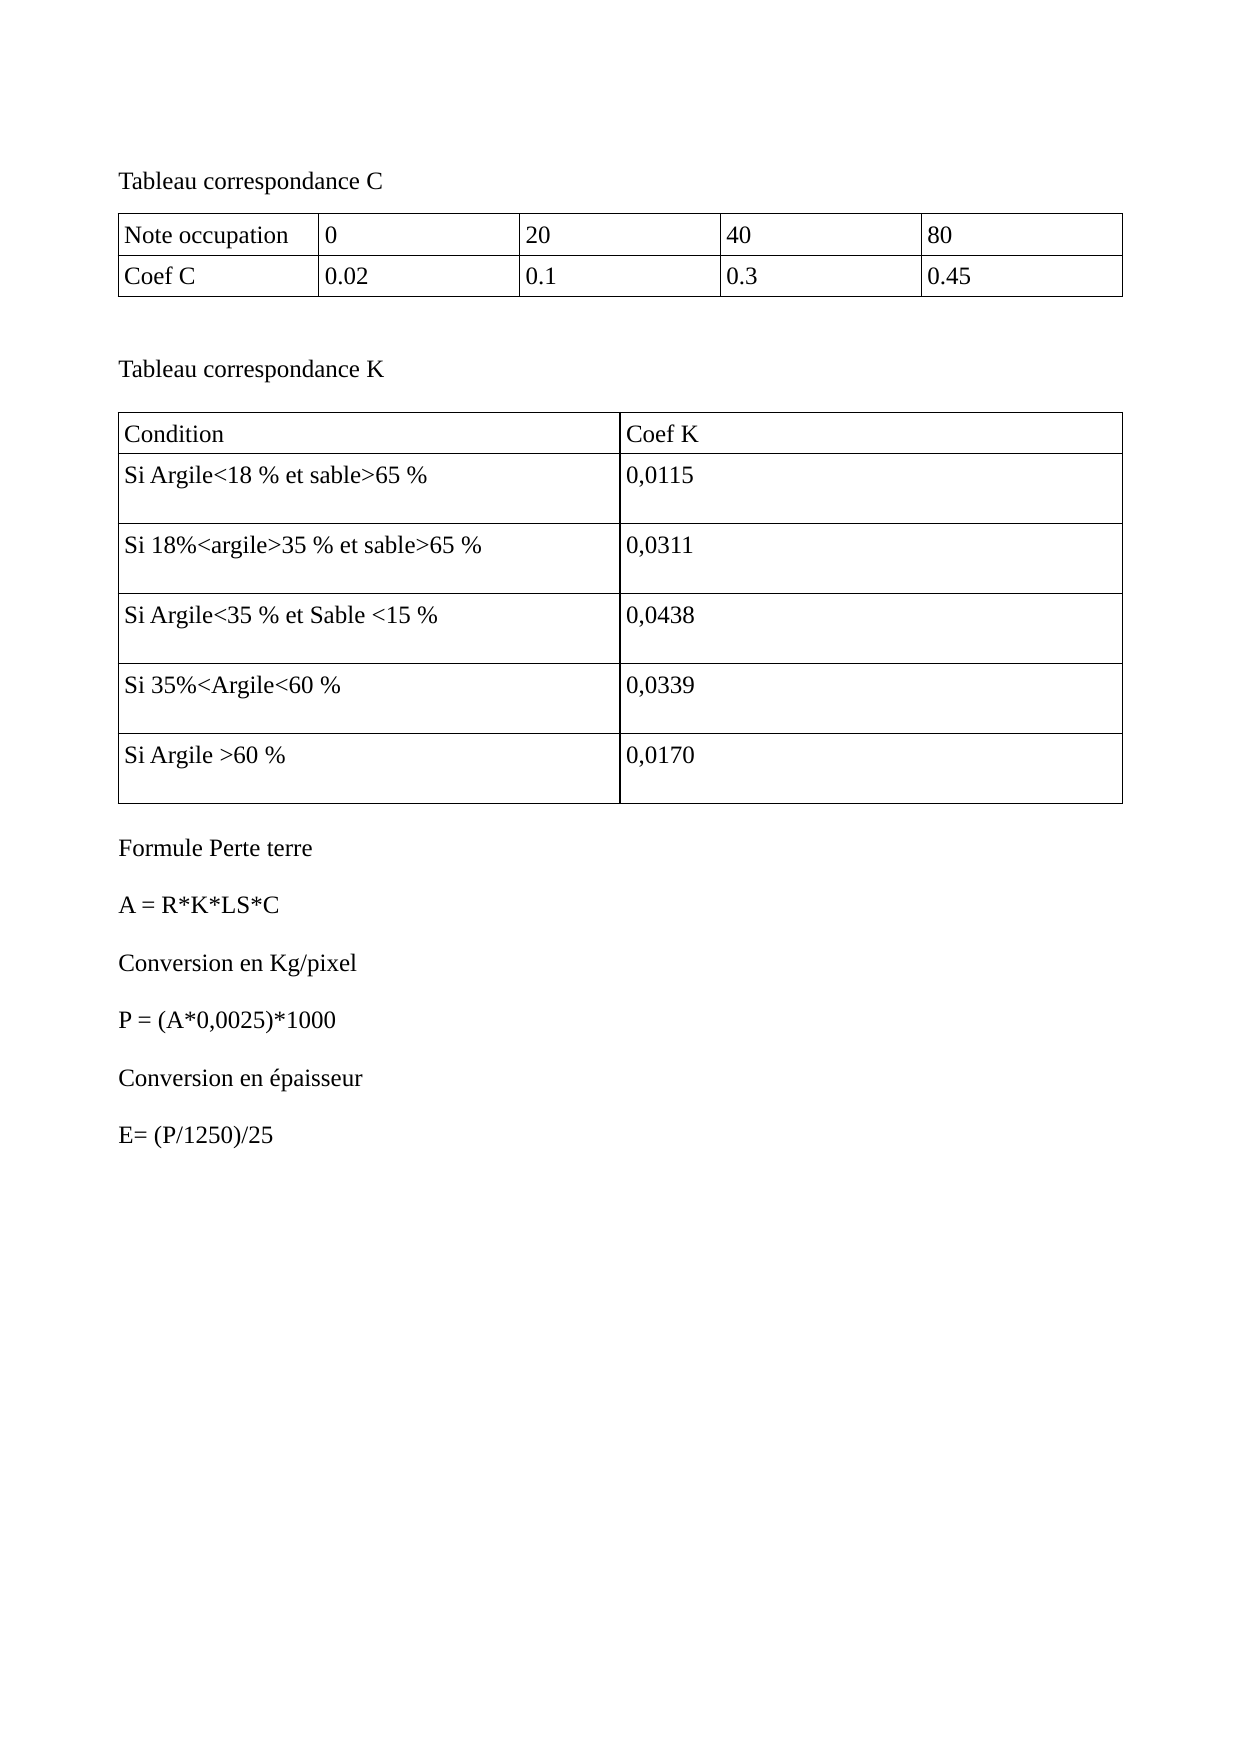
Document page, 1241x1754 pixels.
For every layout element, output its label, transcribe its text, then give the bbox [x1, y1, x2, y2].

table_header Condition [119, 413, 619, 453]
table_header 40 [721, 214, 921, 254]
table_cell 0,3 [721, 256, 921, 296]
table_cell 0,0170 [621, 734, 1122, 803]
text Formule Perte terre [118, 833, 1122, 862]
table_cell 0,45 [922, 256, 1122, 296]
table_header Note occupation [119, 214, 318, 254]
table_cell 0,0438 [621, 594, 1122, 663]
table_header 0 [319, 214, 519, 254]
text Conversion en Kg/pixel [118, 948, 1122, 977]
table_cell 0,1 [520, 256, 720, 296]
table_cell Si 35%<Argile<60 % [119, 664, 619, 733]
table_header 80 [922, 214, 1122, 254]
table_cell 0,0311 [621, 524, 1122, 593]
text Tableau correspondance C [118, 166, 1122, 194]
table_cell 0,0115 [621, 454, 1122, 523]
table_cell Si Argile >60 % [119, 734, 619, 803]
table_cell Si Argile<35 % et Sable <15 % [119, 594, 619, 663]
text E= (P/1250)/25 [118, 1120, 1122, 1149]
text Tableau correspondance K [118, 354, 1122, 383]
table_header Coef K [621, 413, 1122, 453]
text P = (A*0,0025)*1000 [118, 1005, 1122, 1034]
table_cell Coef C [119, 256, 318, 296]
text A = R*K*LS*C [118, 890, 1122, 919]
text Conversion en épaisseur [118, 1063, 1122, 1092]
table_cell 0,02 [319, 256, 519, 296]
table_header 20 [520, 214, 720, 254]
table_cell Si Argile<18 % et sable>65 % [119, 454, 619, 523]
table_cell 0,0339 [621, 664, 1122, 733]
table_cell Si 18%<argile>35 % et sable>65 % [119, 524, 619, 593]
